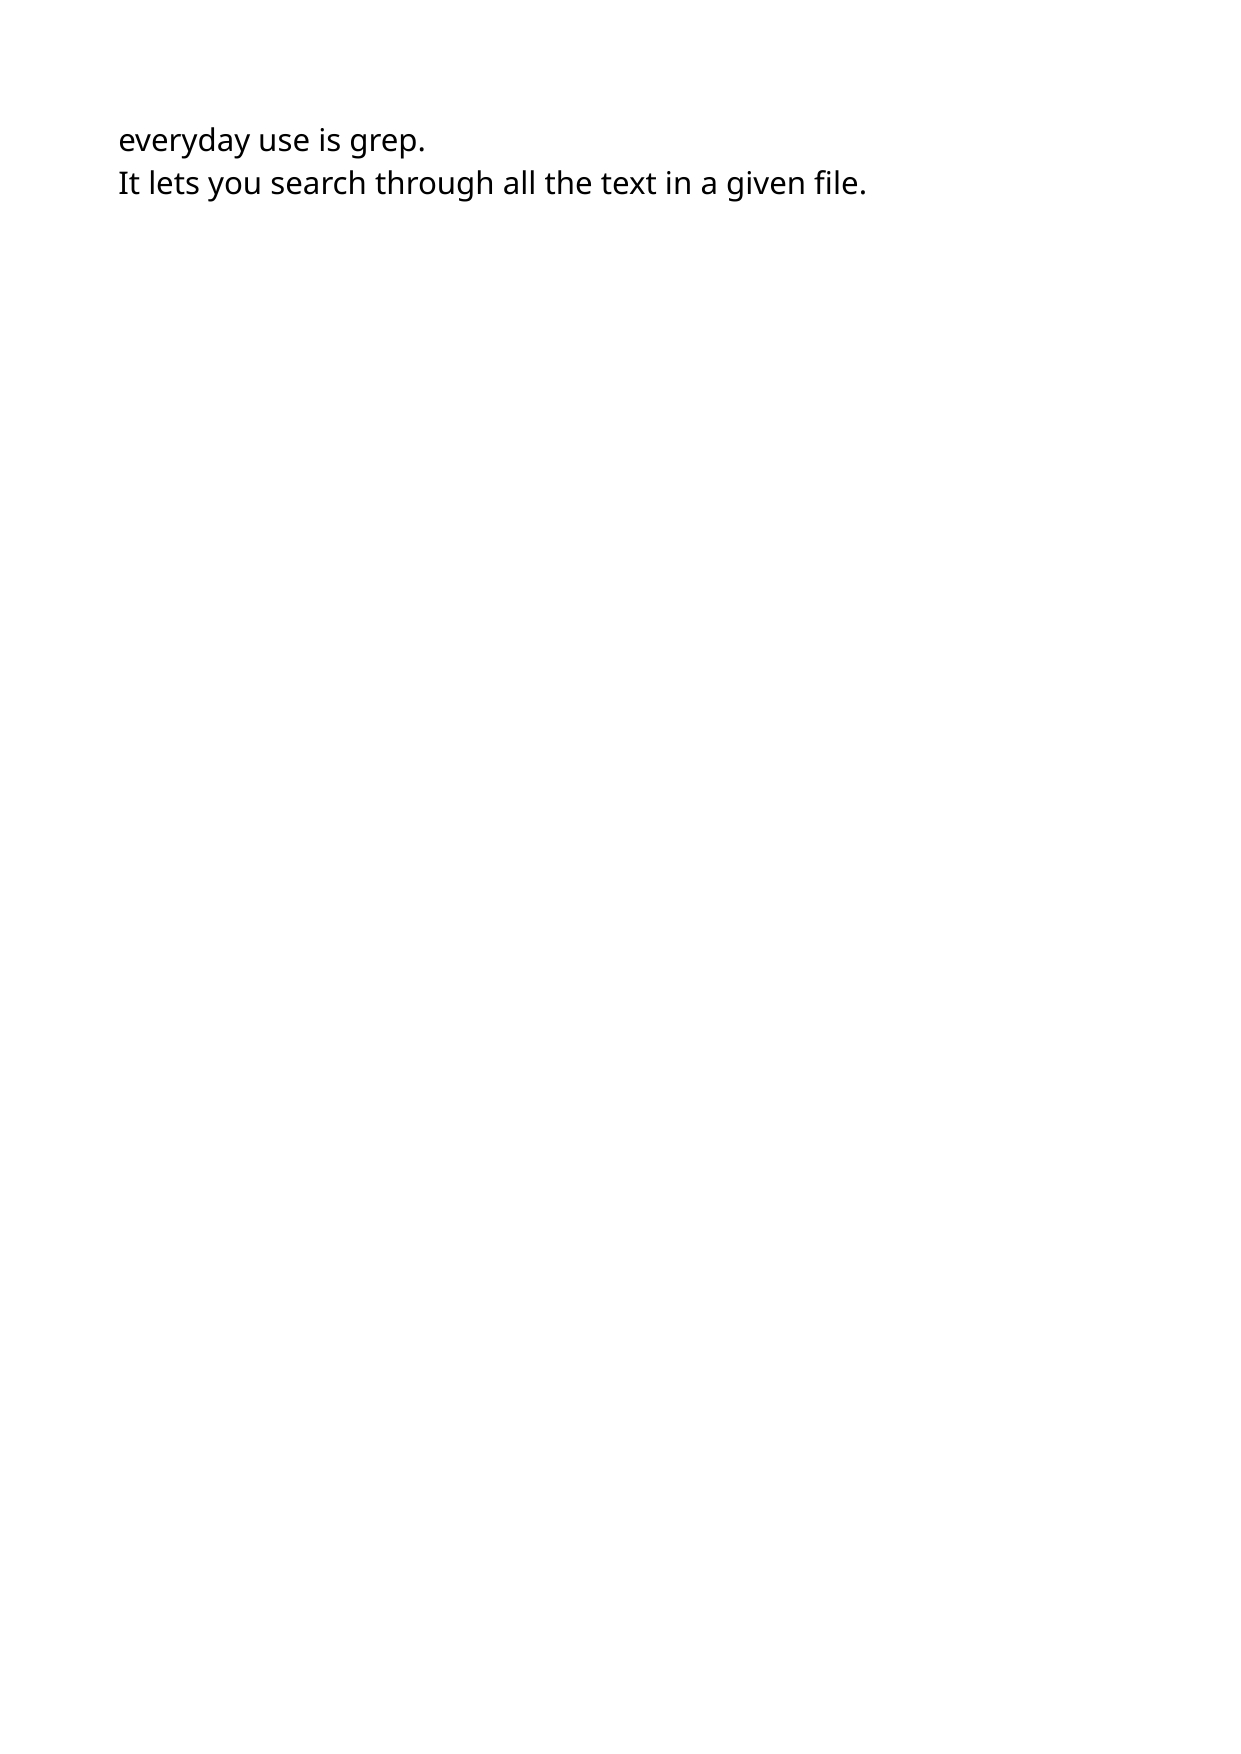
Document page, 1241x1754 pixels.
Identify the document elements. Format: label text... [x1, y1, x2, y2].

text everyday use is grep. It lets you search through all the text in a given file. [118, 118, 1122, 203]
